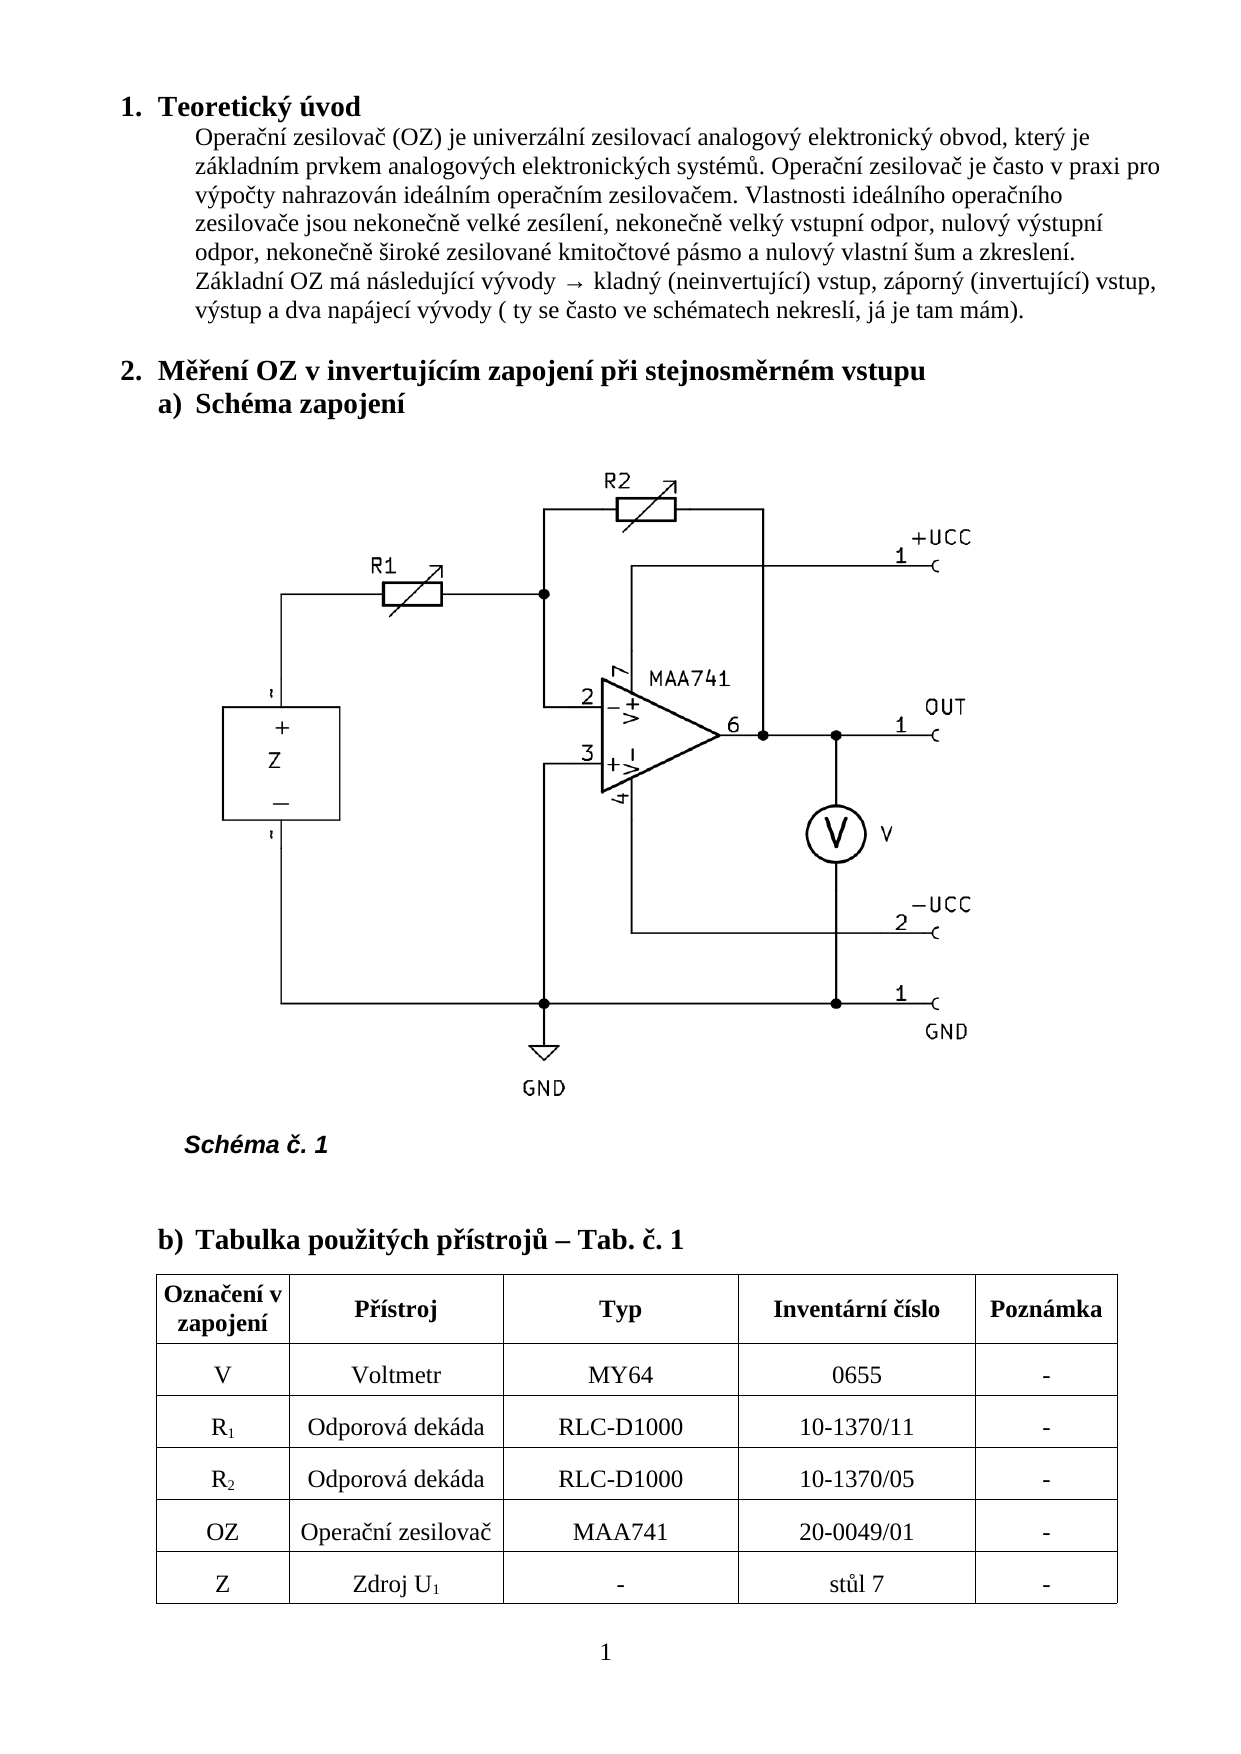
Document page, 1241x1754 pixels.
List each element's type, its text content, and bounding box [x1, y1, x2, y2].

table_cell stůl 7 [739, 1552, 975, 1603]
table_cell MY64 [504, 1344, 738, 1395]
table_cell MAA741 [504, 1500, 738, 1551]
table_cell Odporová dekáda [290, 1448, 503, 1499]
table_cell R2 [157, 1448, 289, 1499]
table_header Inventární číslo [739, 1275, 975, 1343]
table_cell RLC-D1000 [504, 1448, 738, 1499]
list Tabulka použitých přístrojů – Tab. č. 1 [158, 420, 1181, 1256]
table_cell OZ [157, 1500, 289, 1551]
table_header Přístroj [290, 1275, 503, 1343]
table_cell Odporová dekáda [290, 1396, 503, 1447]
list Operační zesilovač (OZ) je univerzální zesilovací analogový elektronický obvod, který je základním prvkem analogových elektronických systémů. Operační zesilovač je často v praxi pro výpočty nahrazován ideálním operačním zesilovačem. Vlastnosti ideálního operačního zesilovače jsou nekonečně velké zesílení, nekonečně velký vstupní odpor, nulový výstupní odpor, nekonečně široké zesilované kmitočtové pásmo a nulový vlastní šum a zkreslení. Základní OZ má následující vývody → kladný (neinvertující) vstup, záporný (invertující) vstup, výstup a dva napájecí vývody ( ty se často ve schématech nekreslí, já je tam mám). [159, 122, 1169, 323]
table_cell V [157, 1344, 289, 1395]
table_cell - [976, 1500, 1117, 1551]
list Schéma zapojení [158, 386, 1181, 420]
table_cell R1 [157, 1396, 289, 1447]
table_cell 20-0049/01 [739, 1500, 975, 1551]
picture [182, 445, 1026, 1130]
table_cell Z [157, 1552, 289, 1603]
table_cell - [976, 1448, 1117, 1499]
table_cell RLC-D1000 [504, 1396, 738, 1447]
table_cell 10-1370/05 [739, 1448, 975, 1499]
table_cell Zdroj U1 [290, 1552, 503, 1603]
table_header Označení v zapojení [157, 1275, 289, 1343]
list Teoretický úvod [120, 89, 1181, 122]
table_header Typ [504, 1275, 738, 1343]
list Schéma č. 1 [184, 464, 1027, 1159]
table_header Poznámka [976, 1275, 1117, 1343]
table_cell - [976, 1344, 1117, 1395]
table_cell - [504, 1552, 738, 1603]
table_cell - [976, 1396, 1117, 1447]
list Měření OZ v invertujícím zapojení při stejnosměrném vstupu [120, 353, 1181, 386]
table_cell 10-1370/11 [739, 1396, 975, 1447]
table_cell Voltmetr [290, 1344, 503, 1395]
table_cell Operační zesilovač [290, 1500, 503, 1551]
table_cell 0655 [739, 1344, 975, 1395]
table_cell - [976, 1552, 1117, 1603]
